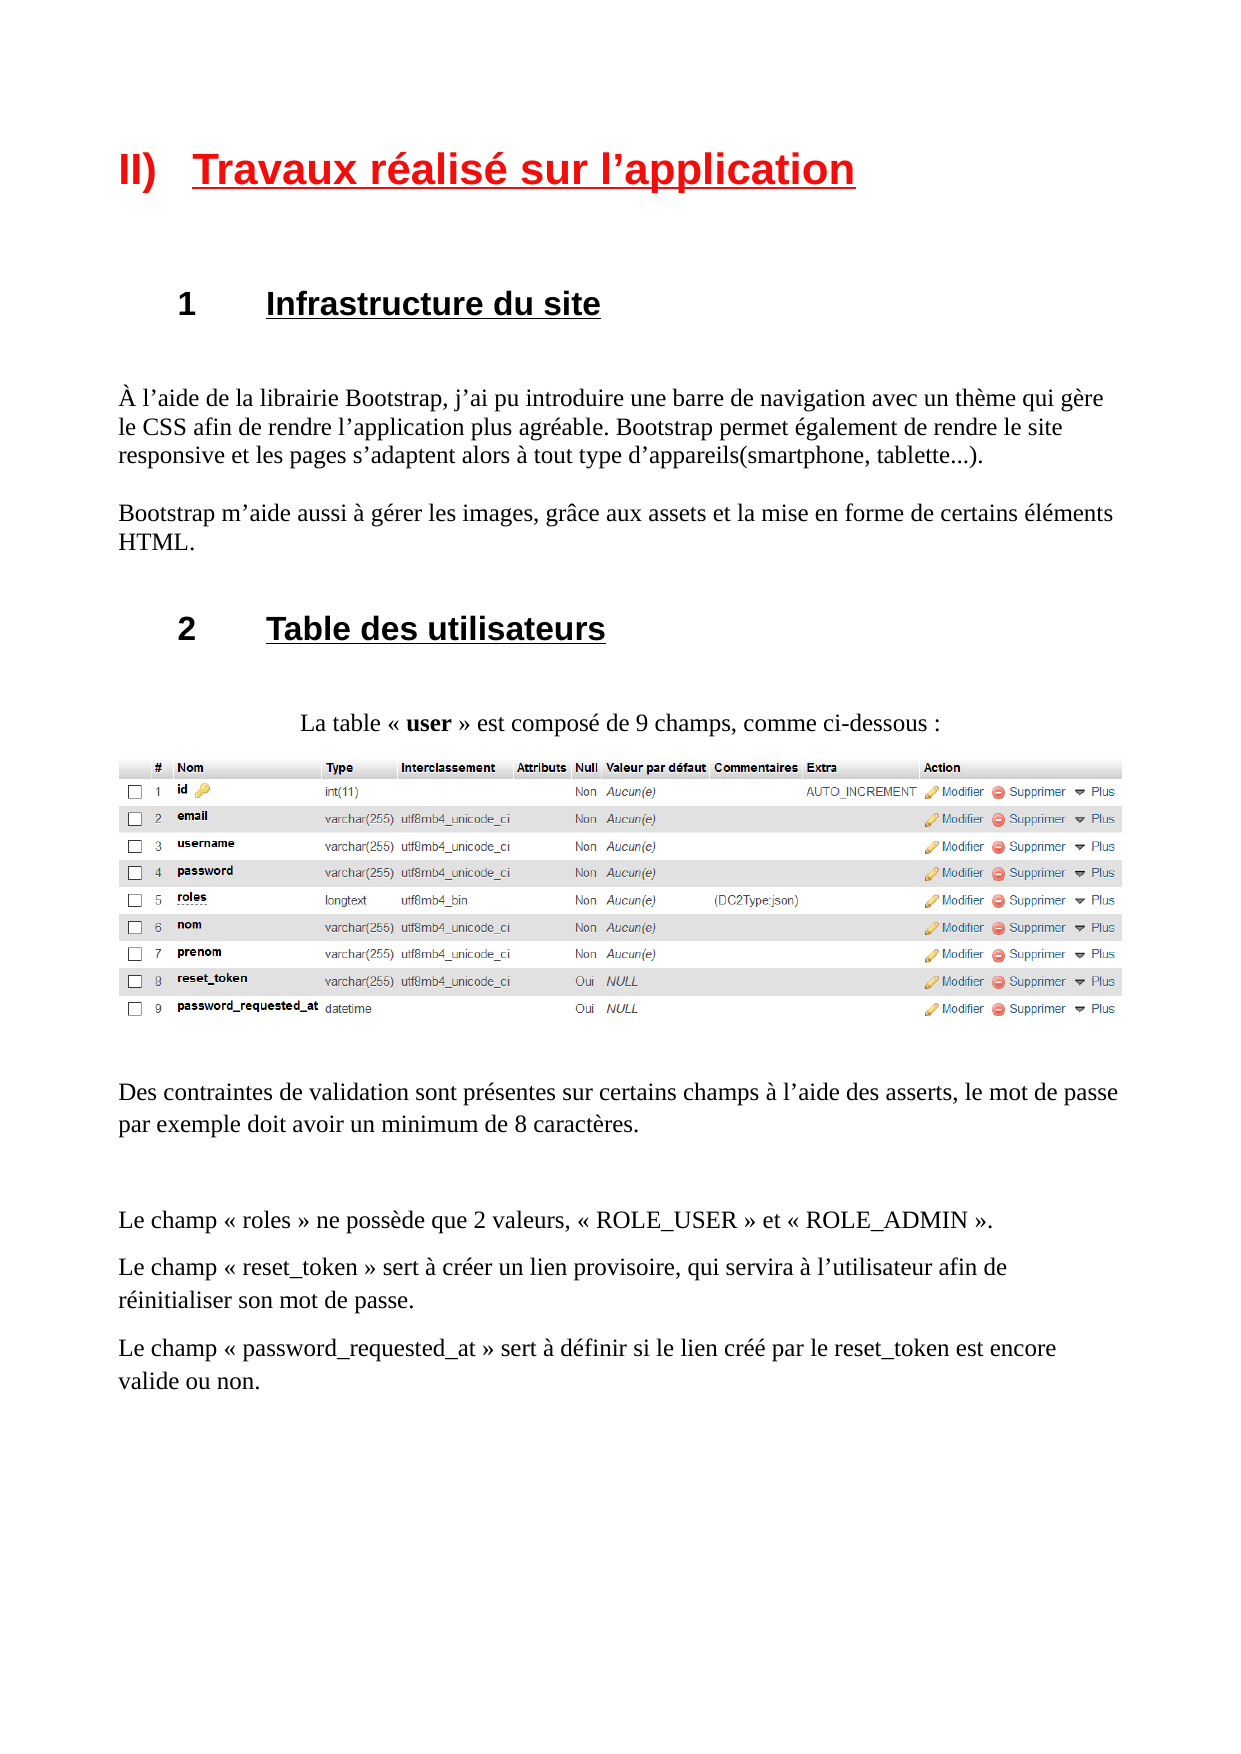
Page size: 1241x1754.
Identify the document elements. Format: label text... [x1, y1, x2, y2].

text Le champ « reset_token » sert à créer un lien provisoire, qui servira à l’utilisateur afin de réinitialiser son mot de passe. [118, 1252, 1122, 1314]
text Le champ « password_requested_at » sert à définir si le lien créé par le reset_token est encore valide ou non. [118, 1333, 1122, 1395]
subtitle Travaux réalisé sur l’application [118, 143, 1122, 193]
text À l’aide de la librairie Bootstrap, j’ai pu introduire une barre de navigation avec un thème qui gère le CSS afin de rendre l’application plus agréable. Bootstrap permet également de rendre le site responsive et les pages s’adaptent alors à tout type d’appareils(smartphone, tablette...). [118, 383, 1122, 469]
picture [118, 755, 1123, 1025]
subtitle Table des utilisateurs [118, 609, 1122, 648]
subtitle Infrastructure du site [118, 284, 1122, 323]
text La table « user » est composé de 9 champs, comme ci-dessous : [118, 708, 1122, 737]
text Bootstrap m’aide aussi à gérer les images, grâce aux assets et la mise en forme de certains éléments HTML. [118, 498, 1122, 555]
text Le champ « roles » ne possède que 2 valeurs, « ROLE_USER » et « ROLE_ADMIN ». [118, 1205, 1122, 1233]
text Des contraintes de validation sont présentes sur certains champs à l’aide des asserts, le mot de passe par exemple doit avoir un minimum de 8 caractères. [118, 1077, 1122, 1138]
